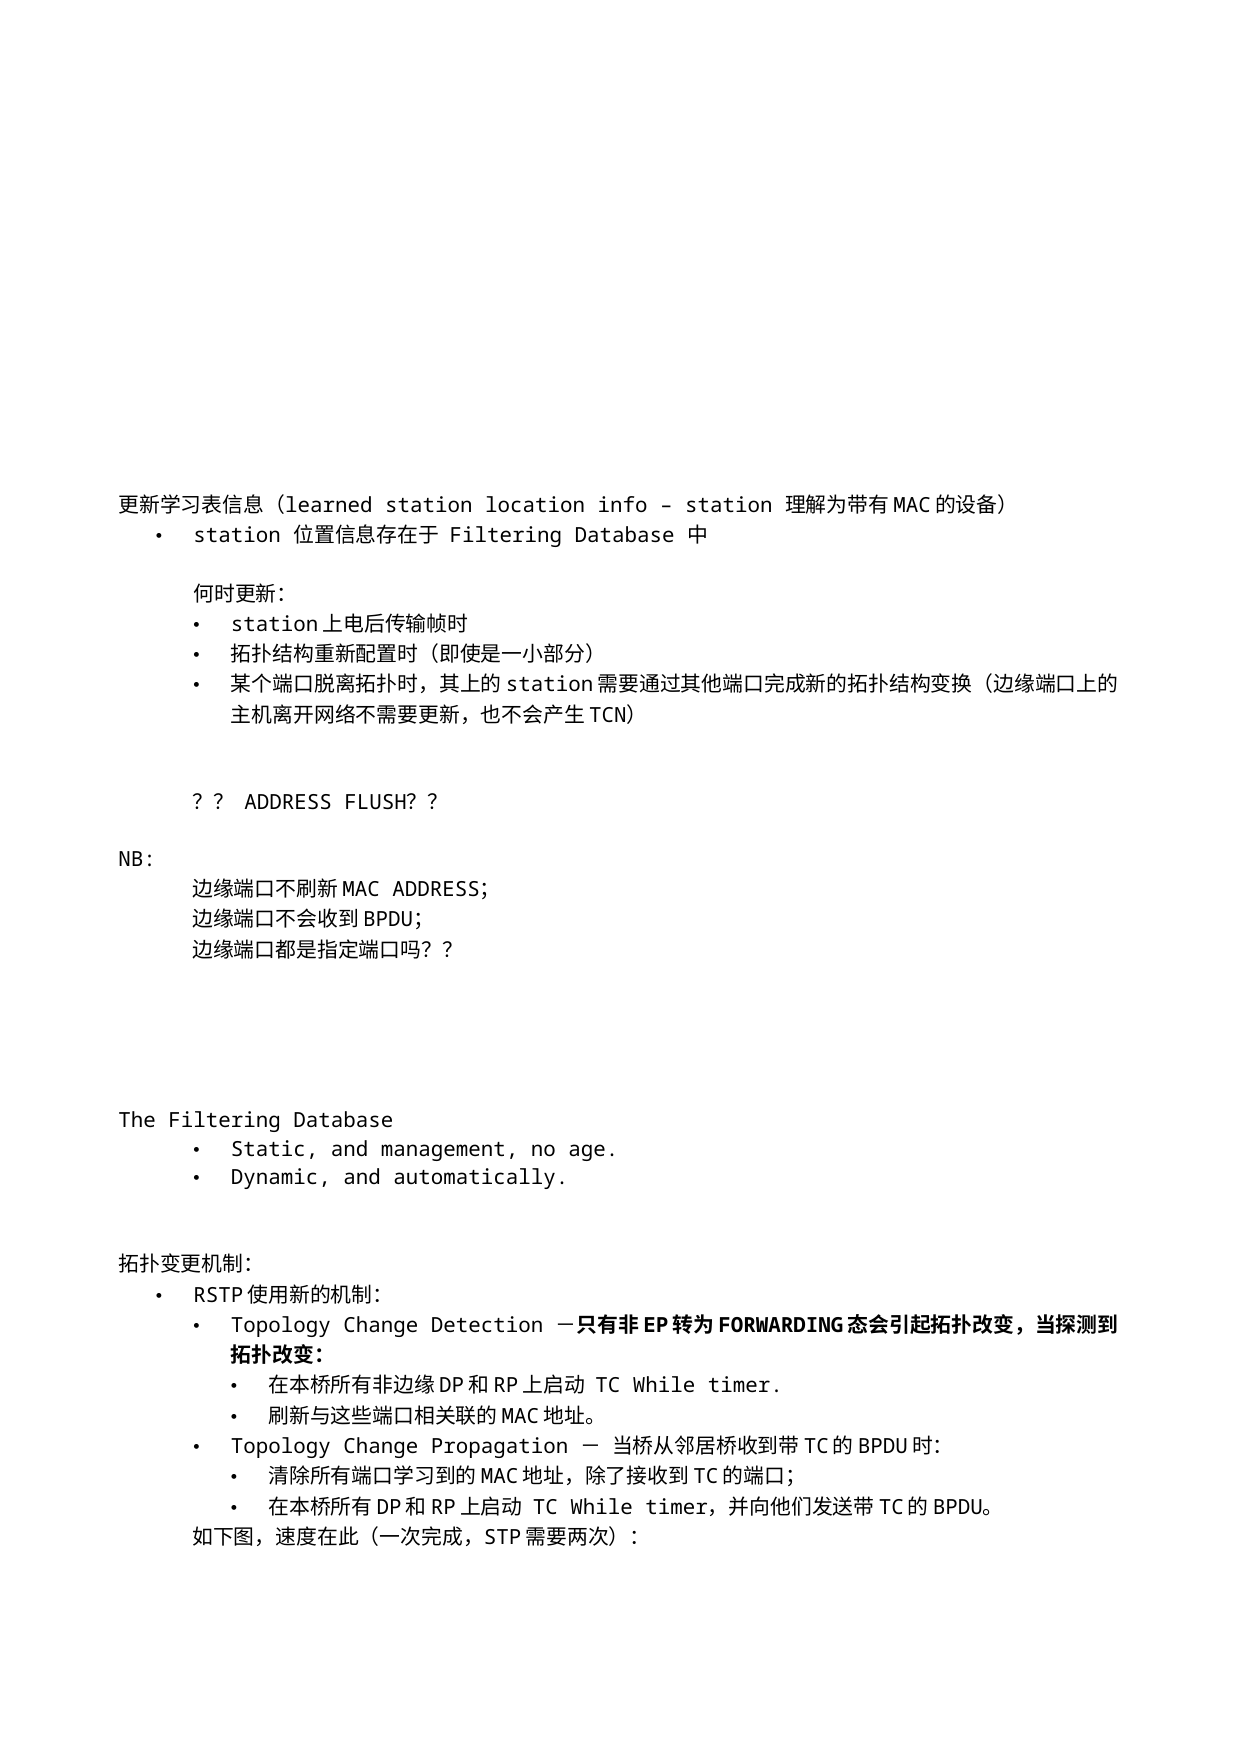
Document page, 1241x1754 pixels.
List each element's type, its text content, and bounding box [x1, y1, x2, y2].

text 边缘端口都是指定端口吗？？ [118, 933, 1122, 963]
text 边缘端口不会收到BPDU； [118, 903, 1122, 933]
list 何时更新： [156, 577, 1122, 607]
list Topology Change Propagation － 当桥从邻居桥收到带TC的BPDU时： [193, 1429, 1122, 1459]
list 在本桥所有DP和RP上启动 TC While timer，并向他们发送带TC的BPDU。 [231, 1490, 1122, 1520]
text ？？ ADDRESS FLUSH？？ [118, 785, 1122, 815]
text 更新学习表信息（learned station location info – station 理解为带有MAC的设备） [118, 488, 1122, 518]
list 清除所有端口学习到的MAC地址，除了接收到TC的端口； [231, 1459, 1122, 1490]
text The Filtering Database [118, 1105, 1122, 1134]
text NB: [118, 844, 1122, 872]
list 某个端口脱离拓扑时，其上的station需要通过其他端口完成新的拓扑结构变换（边缘端口上的主机离开网络不需要更新，也不会产生TCN） [193, 668, 1122, 728]
list 刷新与这些端口相关联的MAC地址。 [231, 1399, 1122, 1429]
list Dynamic, and automatically. [193, 1162, 1122, 1191]
list RSTP使用新的机制： [156, 1278, 1122, 1308]
list station 位置信息存在于 Filtering Database 中 [156, 518, 1122, 548]
text 如下图，速度在此（一次完成，STP需要两次）： [118, 1520, 1122, 1551]
text 边缘端口不刷新MAC ADDRESS； [118, 872, 1122, 903]
list 拓扑结构重新配置时（即使是一小部分） [193, 637, 1122, 668]
list station上电后传输帧时 [193, 607, 1122, 637]
list 在本桥所有非边缘DP和RP上启动 TC While timer. [231, 1369, 1122, 1399]
text 拓扑变更机制： [118, 1248, 1122, 1278]
list Topology Change Detection －只有非EP转为FORWARDING态会引起拓扑改变，当探测到拓扑改变： [193, 1308, 1122, 1369]
list Static, and management, no age. [193, 1134, 1122, 1162]
